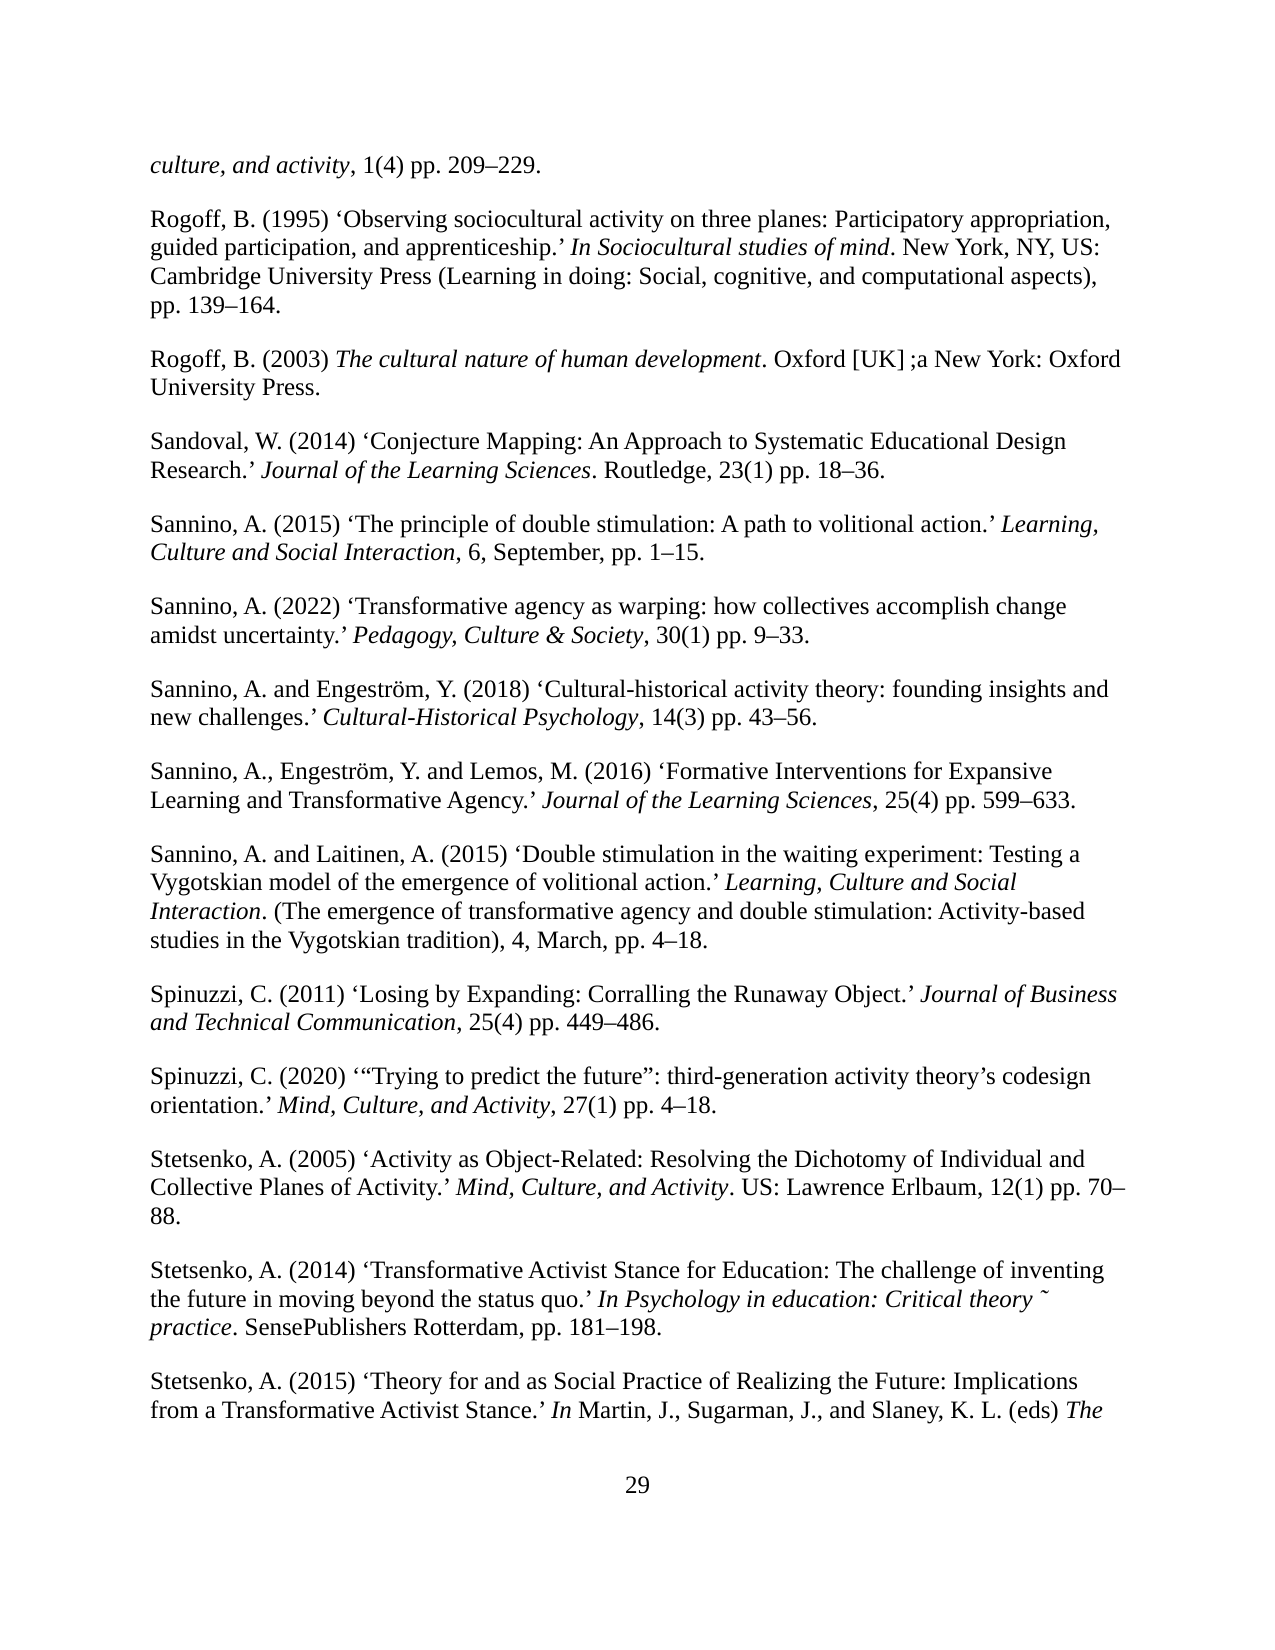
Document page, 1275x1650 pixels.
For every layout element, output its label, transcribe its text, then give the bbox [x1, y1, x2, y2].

text Spinuzzi, C. (2011) ‘Losing by Expanding: Corralling the Runaway Object.’ Journal of Business and Technical Communication, 25(4) pp. 449–486. [150, 979, 1125, 1036]
text Sandoval, W. (2014) ‘Conjecture Mapping: An Approach to Systematic Educational Design Research.’ Journal of the Learning Sciences. Routledge, 23(1) pp. 18–36. [150, 426, 1125, 484]
text Sannino, A. (2015) ‘The principle of double stimulation: A path to volitional action.’ Learning, Culture and Social Interaction, 6, September, pp. 1–15. [150, 509, 1125, 566]
text Sannino, A. and Engeström, Y. (2018) ‘Cultural-historical activity theory: founding insights and new challenges.’ Cultural-Historical Psychology, 14(3) pp. 43–56. [150, 674, 1125, 731]
text Sannino, A. (2022) ‘Transformative agency as warping: how collectives accomplish change amidst uncertainty.’ Pedagogy, Culture & Society, 30(1) pp. 9–33. [150, 591, 1125, 649]
text Rogoff, B. (1995) ‘Observing sociocultural activity on three planes: Participatory appropriation, guided participation, and apprenticeship.’ In Sociocultural studies of mind. New York, NY, US: Cambridge University Press (Learning in doing: Social, cognitive, and computational aspects), pp. 139–164. [150, 204, 1125, 319]
text Stetsenko, A. (2005) ‘Activity as Object-Related: Resolving the Dichotomy of Individual and Collective Planes of Activity.’ Mind, Culture, and Activity. US: Lawrence Erlbaum, 12(1) pp. 70–88. [150, 1144, 1125, 1230]
text Stetsenko, A. (2014) ‘Transformative Activist Stance for Education: The challenge of inventing the future in moving beyond the status quo.’ In Psychology in education: Critical theory ̃ practice. SensePublishers Rotterdam, pp. 181–198. [150, 1255, 1125, 1341]
text Spinuzzi, C. (2020) ‘“Trying to predict the future”: third-generation activity theory’s codesign orientation.’ Mind, Culture, and Activity, 27(1) pp. 4–18. [150, 1061, 1125, 1119]
text Stetsenko, A. (2015) ‘Theory for and as Social Practice of Realizing the Future: Implications from a Transformative Activist Stance.’ In Martin, J., Sugarman, J., and Slaney, K. L. (eds) The [150, 1366, 1125, 1424]
text culture, and activity, 1(4) pp. 209–229. [150, 150, 1125, 179]
text Sannino, A. and Laitinen, A. (2015) ‘Double stimulation in the waiting experiment: Testing a Vygotskian model of the emergence of volitional action.’ Learning, Culture and Social Interaction. (The emergence of transformative agency and double stimulation: Activity-based studies in the Vygotskian tradition), 4, March, pp. 4–18. [150, 839, 1125, 954]
text Rogoff, B. (2003) The cultural nature of human development. Oxford [UK] ;a New York: Oxford University Press. [150, 344, 1125, 401]
text Sannino, A., Engeström, Y. and Lemos, M. (2016) ‘Formative Interventions for Expansive Learning and Transformative Agency.’ Journal of the Learning Sciences, 25(4) pp. 599–633. [150, 756, 1125, 814]
